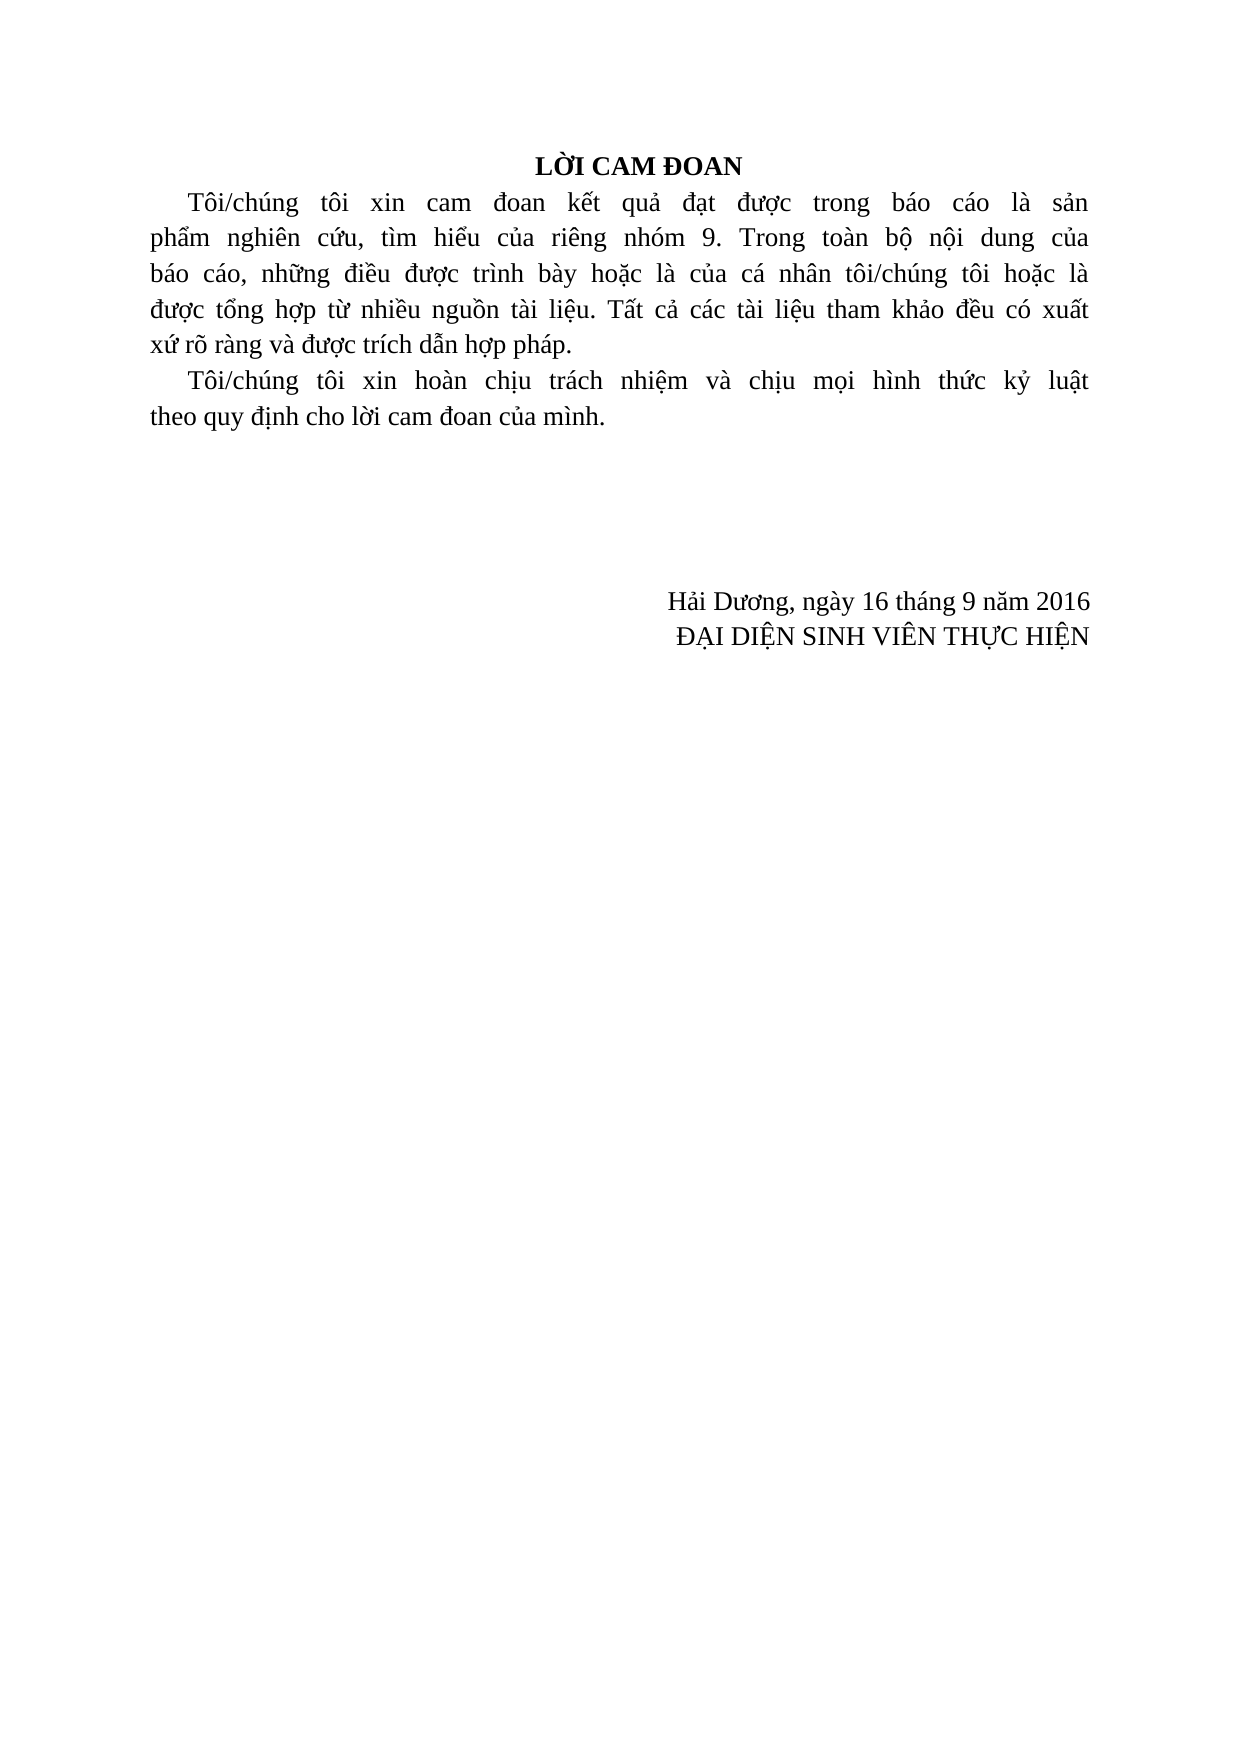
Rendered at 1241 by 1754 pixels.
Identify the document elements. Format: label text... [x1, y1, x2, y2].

text Tôi/chúng tôi xin hoàn chịu trách nhiệm và chịu mọi hình thức kỷ luật theo quy định cho lời cam đoan của mình. [150, 364, 1090, 431]
text Hải Dương, ngày 16 tháng 9 năm 2016 [150, 584, 1090, 616]
text LỜI CAM ĐOAN [150, 150, 1090, 181]
text ĐẠI DIỆN SINH VIÊN THỰC HIỆN [150, 620, 1090, 651]
text Tôi/chúng tôi xin cam đoan kết quả đạt được trong báo cáo là sản phẩm nghiên cứu, tìm hiểu của riêng nhóm 9. Trong toàn bộ nội dung của báo cáo, những điều được trình bày hoặc là của cá nhân tôi/chúng tôi hoặc là được tổng hợp từ nhiều nguồn tài liệu. Tất cả các tài liệu tham khảo đều có xuất xứ rõ ràng và được trích dẫn hợp pháp. [150, 186, 1090, 360]
